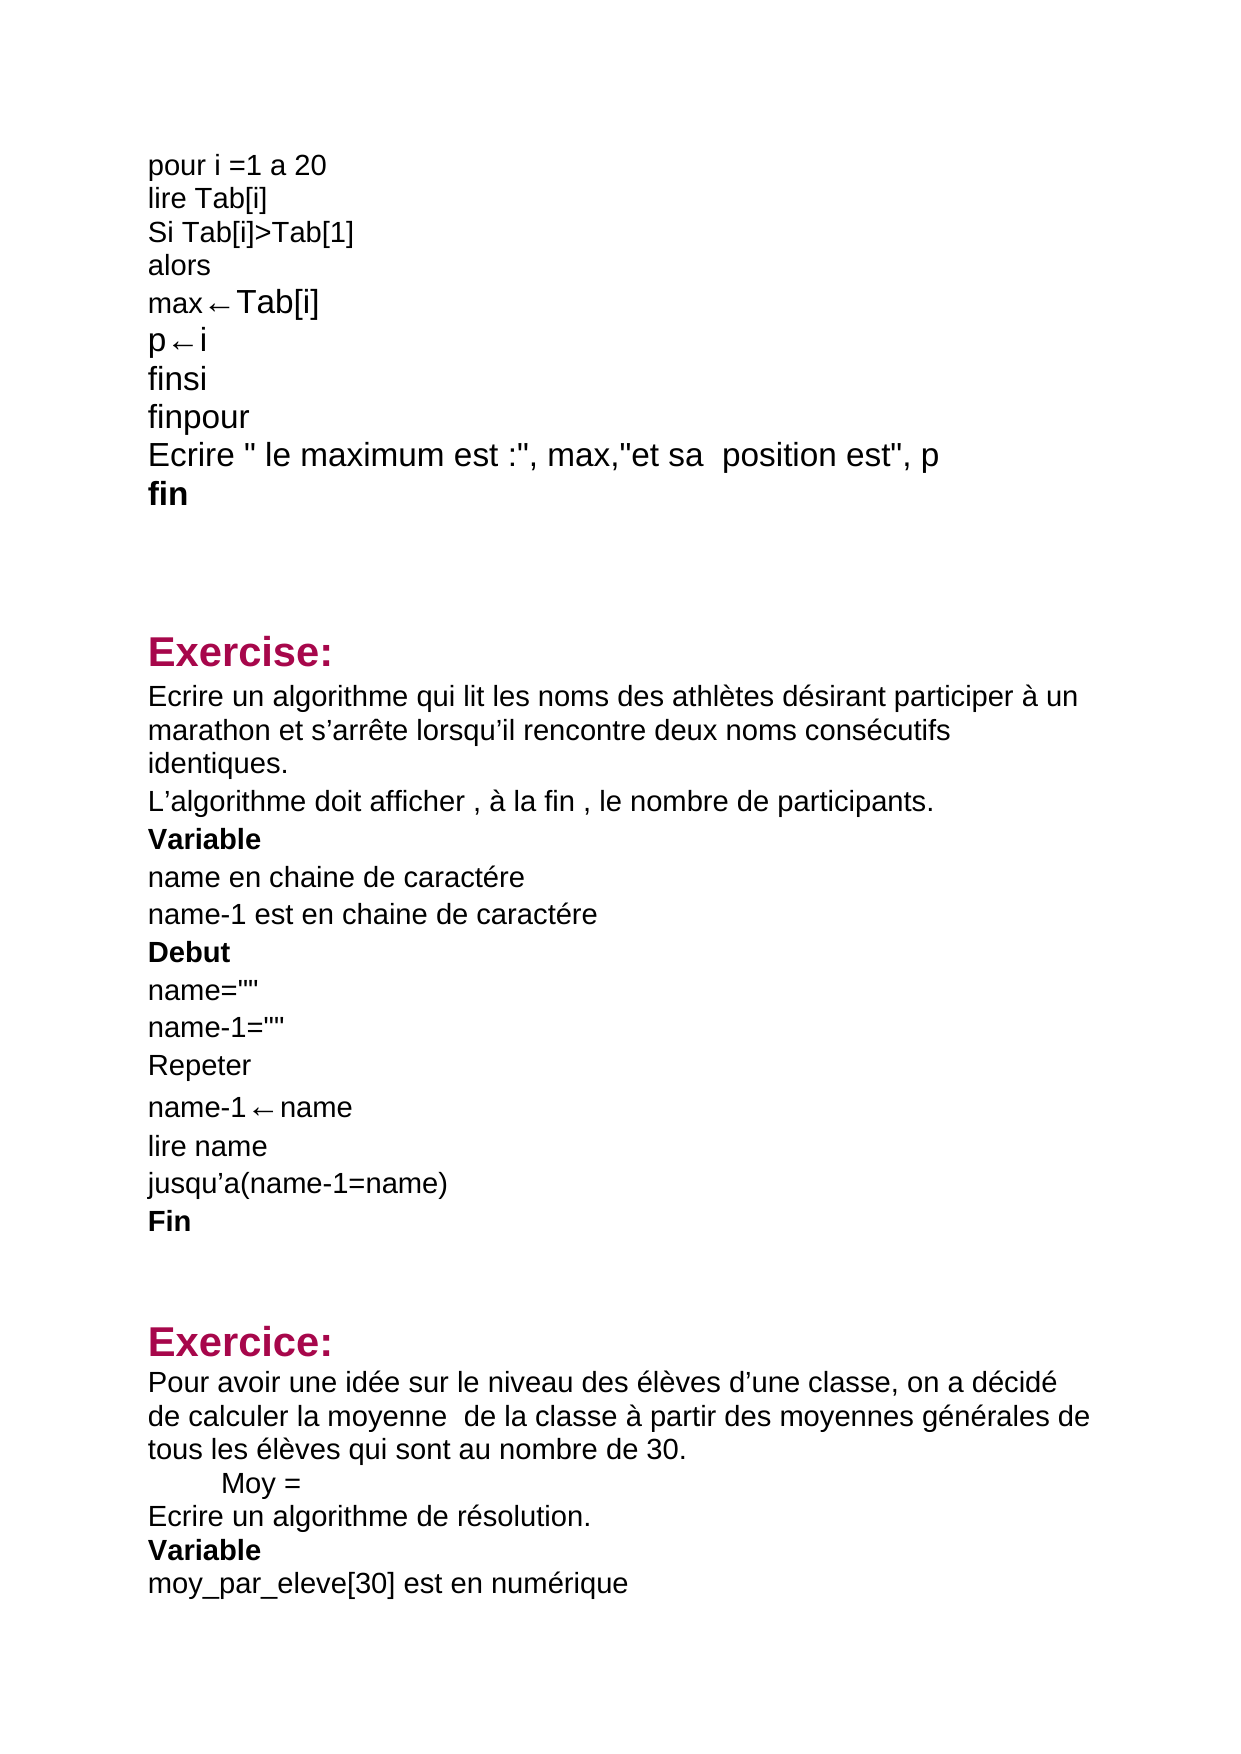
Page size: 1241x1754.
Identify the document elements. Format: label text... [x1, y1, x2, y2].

text Debut [148, 935, 1093, 969]
text finsi [148, 359, 1093, 397]
text fin [148, 474, 1093, 512]
text name en chaine de caractére [148, 860, 1093, 893]
text Ecrire un algorithme qui lit les noms des athlètes désirant participer à un marathon et s’arrête lorsqu’il rencontre deux noms consécutifs identiques. [148, 679, 1093, 780]
text jusqu’a(name-1=name) [148, 1166, 1093, 1200]
text L’algorithme doit afficher , à la fin , le nombre de participants. [148, 784, 1093, 818]
text p←i [148, 320, 1093, 359]
text Repeter [148, 1048, 1093, 1082]
text alors [148, 248, 1093, 282]
text pour i =1 a 20 [148, 148, 1093, 181]
text finpour [148, 397, 1093, 436]
text Ecrire " le maximum est :", max,"et sa position est", p [148, 436, 1093, 474]
text name-1←name [148, 1086, 1093, 1124]
text Ecrire un algorithme de résolution. [148, 1499, 1093, 1533]
text Exercice: [148, 1317, 1093, 1365]
text Pour avoir une idée sur le niveau des élèves d’une classe, on a décidé de calculer la moyenne de la classe à partir des moyennes générales de tous les élèves qui sont au nombre de 30. [148, 1365, 1093, 1466]
text Moy = [148, 1466, 1093, 1499]
text name="" [148, 973, 1093, 1006]
text Exercise: [148, 627, 1093, 675]
text lire Tab[i] [148, 181, 1093, 215]
text moy_par_eleve[30] est en numérique [148, 1566, 1093, 1600]
text lire name [148, 1128, 1093, 1162]
text Variable [148, 1533, 1093, 1566]
text name-1 est en chaine de caractére [148, 897, 1093, 931]
text Si Tab[i]>Tab[1] [148, 215, 1093, 248]
text Variable [148, 822, 1093, 856]
text Fin [148, 1204, 1093, 1237]
text name-1="" [148, 1011, 1093, 1044]
text max←Tab[i] [148, 282, 1093, 320]
